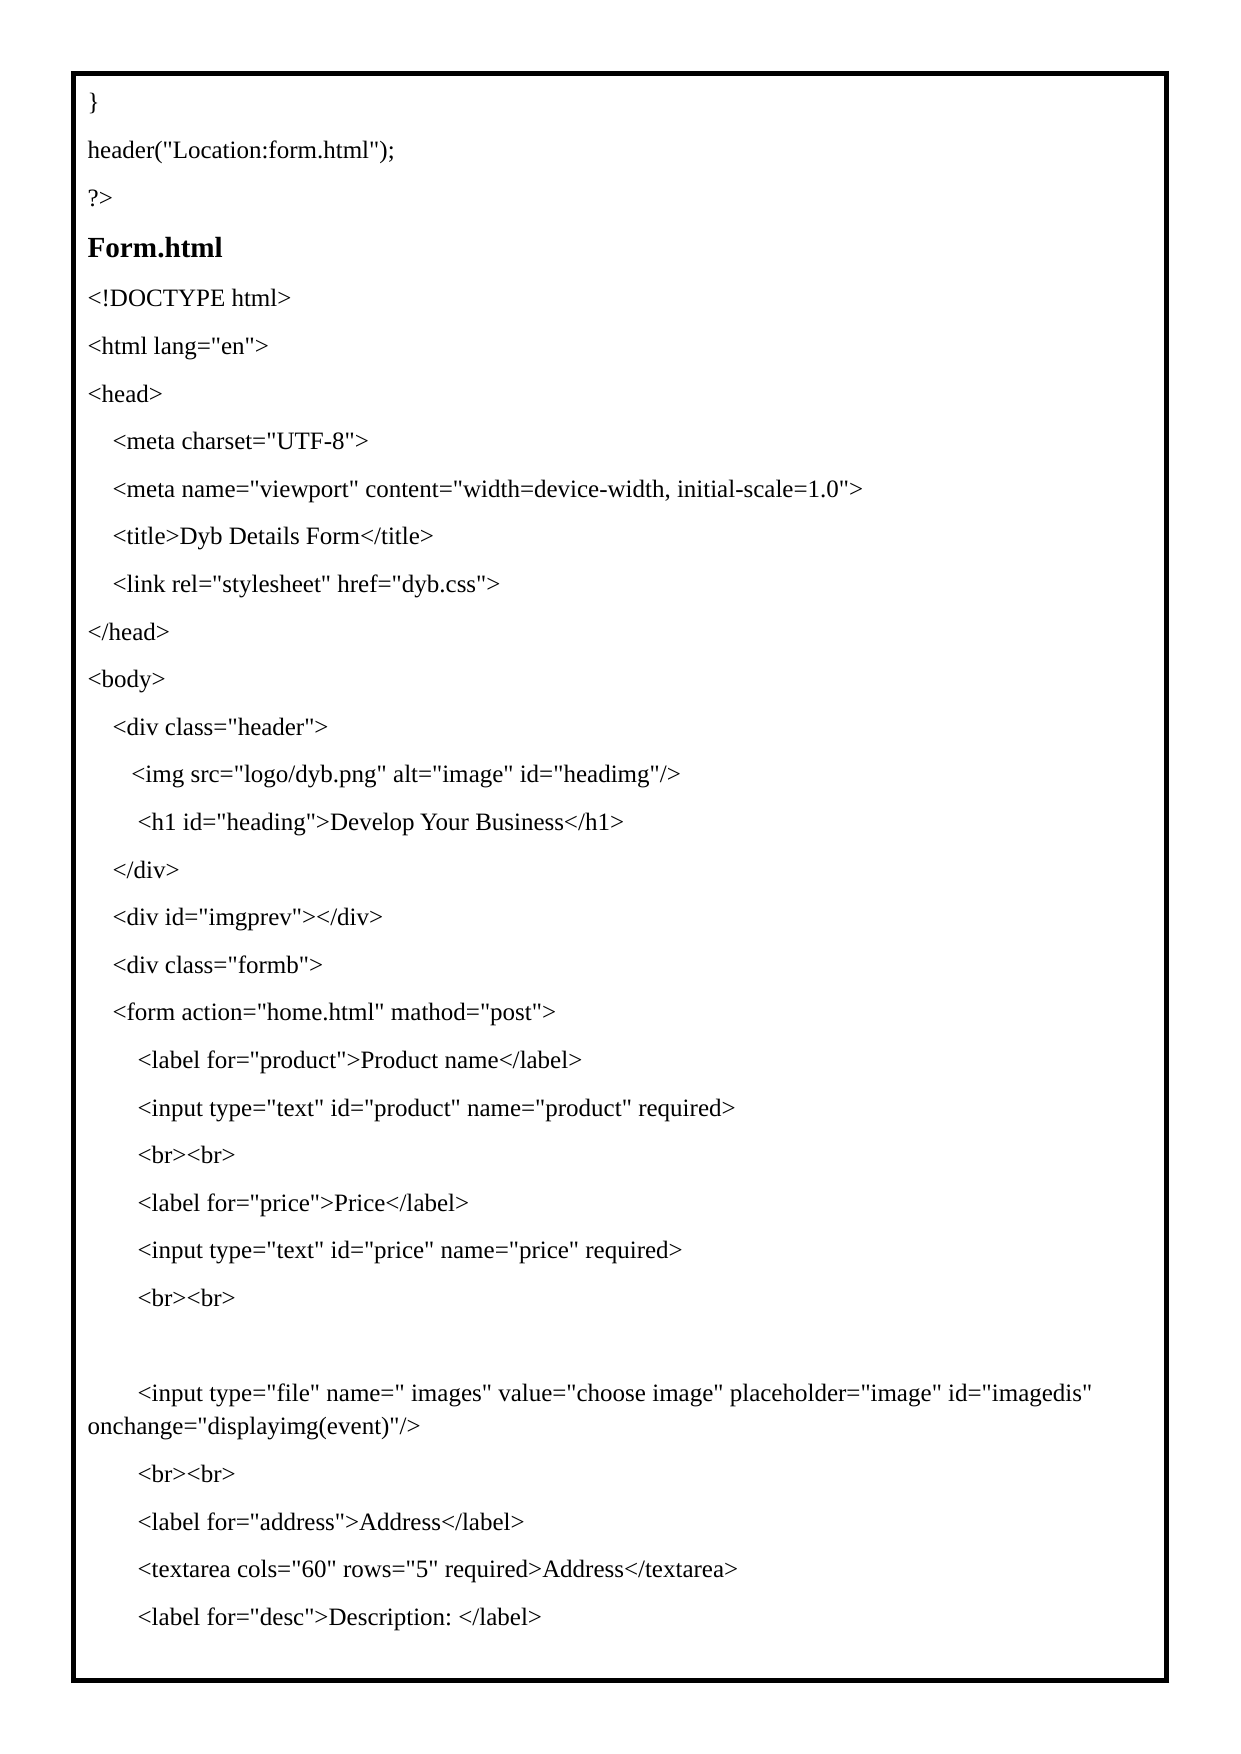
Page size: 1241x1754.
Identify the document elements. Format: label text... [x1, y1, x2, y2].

text } [87, 87, 1153, 116]
text Form.html [87, 230, 1153, 264]
text </head> [87, 617, 1153, 645]
text <label for="desc">Description: </label> [87, 1602, 1153, 1631]
text </div> [87, 855, 1153, 883]
text ?> [87, 183, 1153, 211]
text <div class="formb"> [87, 950, 1153, 979]
text <input type="text" id="price" name="price" required> [87, 1236, 1153, 1264]
text <body> [87, 664, 1153, 693]
text <br><br> [87, 1140, 1153, 1169]
text <link rel="stylesheet" href="dyb.css"> [87, 569, 1153, 598]
text <div id="imgprev"></div> [87, 902, 1153, 931]
text <title>Dyb Details Form</title> [87, 521, 1153, 550]
text header("Location:form.html"); [87, 135, 1153, 164]
text <html lang="en"> [87, 331, 1153, 360]
text <head> [87, 379, 1153, 407]
text <input type="file" name=" images" value="choose image" placeholder="image" id="imagedis" onchange="displayimg(event)"/> [87, 1378, 1153, 1440]
text <br><br> [87, 1459, 1153, 1488]
text <img src="logo/dyb.png" alt="image" id="headimg"/> [87, 759, 1153, 788]
text <meta name="viewport" content="width=device-width, initial-scale=1.0"> [87, 474, 1153, 503]
text <input type="text" id="product" name="product" required> [87, 1093, 1153, 1121]
text <label for="product">Product name</label> [87, 1045, 1153, 1074]
text <div class="header"> [87, 712, 1153, 741]
text <label for="address">Address</label> [87, 1507, 1153, 1535]
text <br><br> [87, 1283, 1153, 1312]
text <textarea cols="60" rows="5" required>Address</textarea> [87, 1554, 1153, 1583]
text <form action="home.html" mathod="post"> [87, 997, 1153, 1026]
text <label for="price">Price</label> [87, 1188, 1153, 1217]
text <h1 id="heading">Develop Your Business</h1> [87, 807, 1153, 836]
text <meta charset="UTF-8"> [87, 426, 1153, 455]
text <!DOCTYPE html> [87, 283, 1153, 312]
